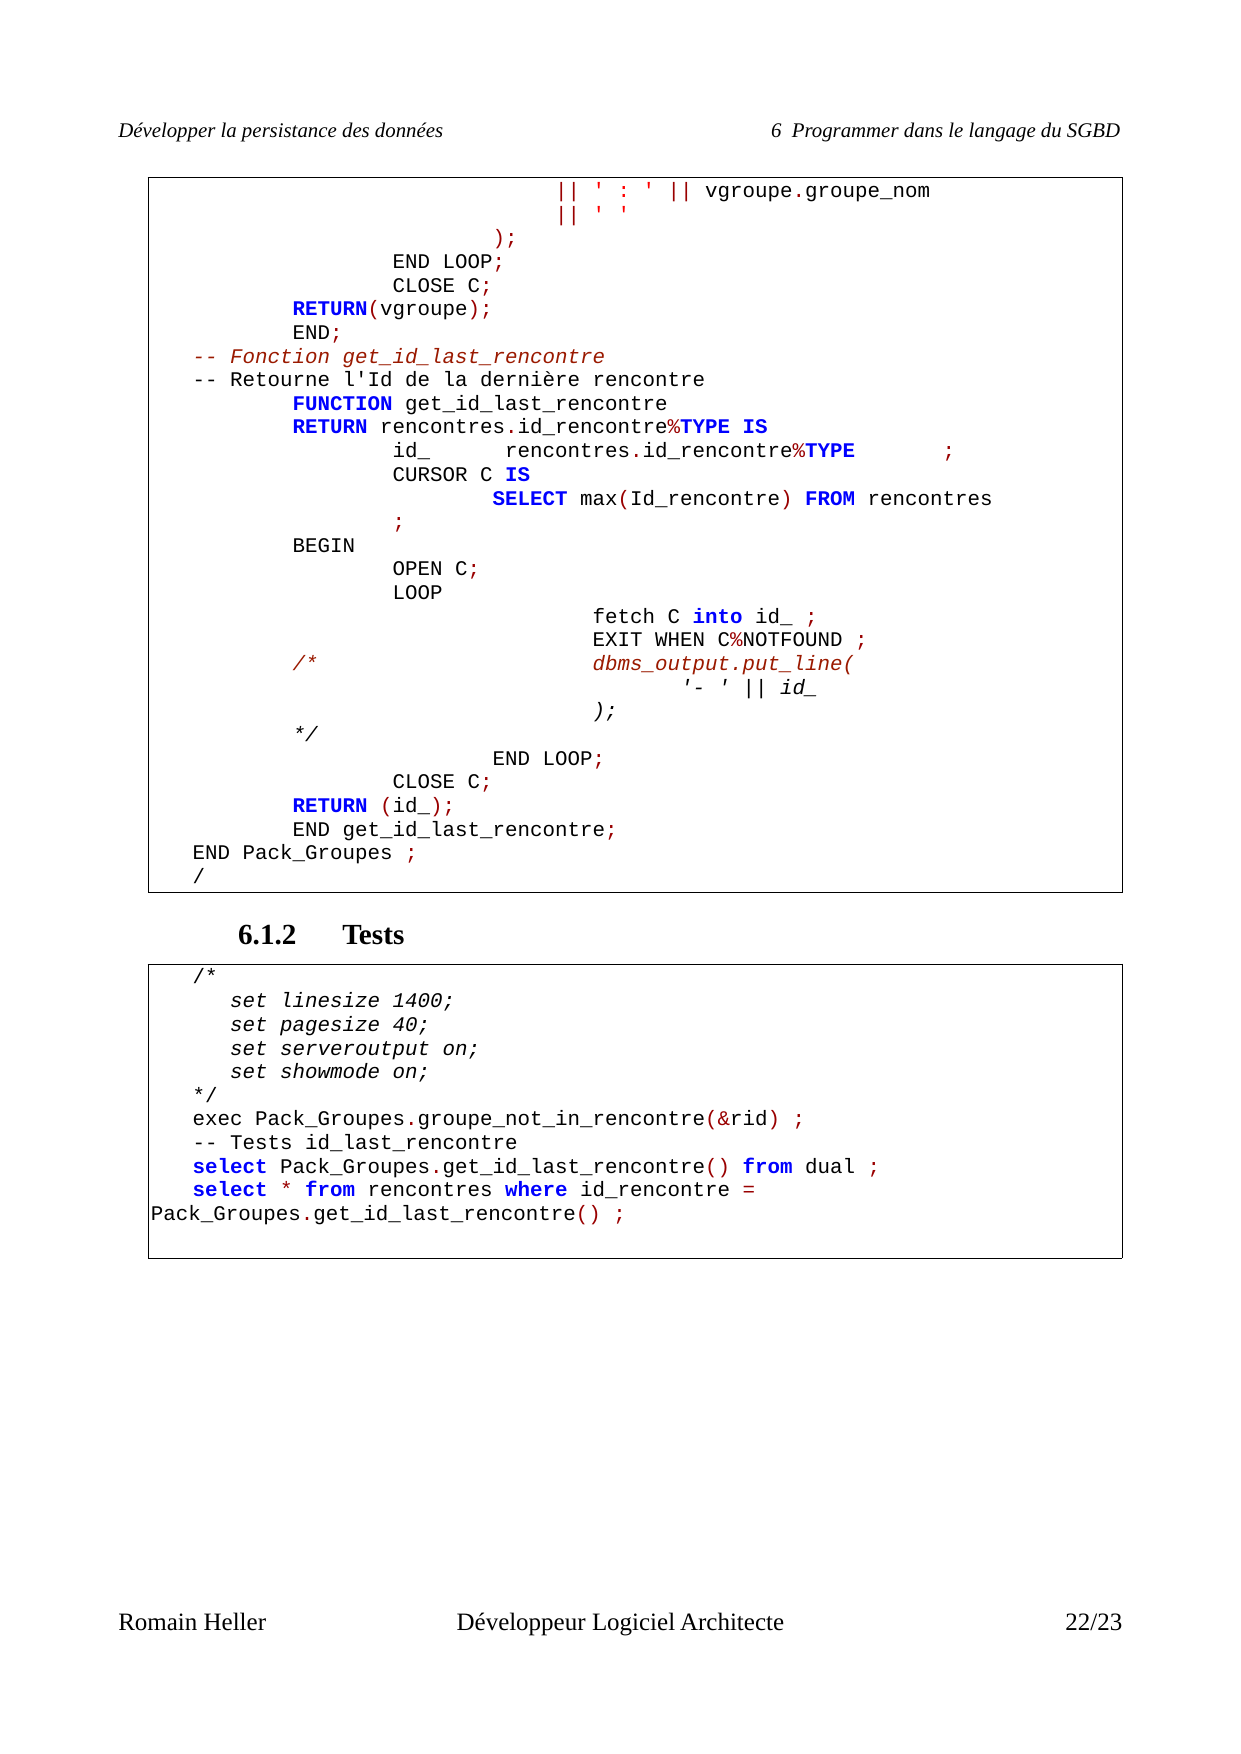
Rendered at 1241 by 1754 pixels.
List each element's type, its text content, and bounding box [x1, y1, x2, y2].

text || ' : ' || vgroupe.groupe_nom [149, 178, 1122, 201]
text */ [149, 721, 1122, 744]
text RETURN rencontres.id_rencontre%TYPE IS [149, 413, 1122, 437]
text -- Fonction get_id_last_rencontre [149, 343, 1122, 366]
text set showmode on; [149, 1058, 1122, 1082]
text OPEN C; [149, 555, 1122, 579]
text id_ rencontres.id_rencontre%TYPE ; [149, 437, 1122, 461]
text CURSOR C IS [149, 461, 1122, 484]
text CLOSE C; [149, 768, 1122, 792]
text exec Pack_Groupes.groupe_not_in_rencontre(&rid) ; [149, 1105, 1122, 1129]
text RETURN (id_); [149, 792, 1122, 816]
text /* dbms_output.put_line( [149, 650, 1122, 674]
text '- ' || id_ [149, 674, 1122, 697]
text END; [149, 319, 1122, 343]
text set pagesize 40; [149, 1011, 1122, 1034]
text / [149, 863, 1122, 892]
text ); [149, 224, 1122, 248]
text ); [149, 697, 1122, 721]
text select Pack_Groupes.get_id_last_rencontre() from dual ; [149, 1153, 1122, 1176]
subtitle Tests [231, 917, 1122, 951]
text END LOOP; [149, 744, 1122, 768]
text EXIT WHEN C%NOTFOUND ; [149, 626, 1122, 650]
text END Pack_Groupes ; [149, 839, 1122, 863]
text */ [149, 1082, 1122, 1105]
text fetch C into id_ ; [149, 603, 1122, 626]
text || ' ' [149, 201, 1122, 224]
text LOOP [149, 579, 1122, 603]
text END get_id_last_rencontre; [149, 816, 1122, 839]
text ; [149, 508, 1122, 532]
text BEGIN [149, 532, 1122, 555]
text SELECT max(Id_rencontre) FROM rencontres [149, 484, 1122, 508]
text select * from rencontres where id_rencontre = Pack_Groupes.get_id_last_rencontre() ; [149, 1176, 1122, 1227]
text /* [149, 965, 1122, 987]
text -- Tests id_last_rencontre [149, 1129, 1122, 1153]
text FUNCTION get_id_last_rencontre [149, 390, 1122, 413]
text -- Retourne l'Id de la dernière rencontre [149, 366, 1122, 390]
text set linesize 1400; [149, 987, 1122, 1011]
text set serveroutput on; [149, 1034, 1122, 1058]
text CLOSE C; [149, 272, 1122, 295]
text END LOOP; [149, 248, 1122, 272]
text RETURN(vgroupe); [149, 295, 1122, 319]
